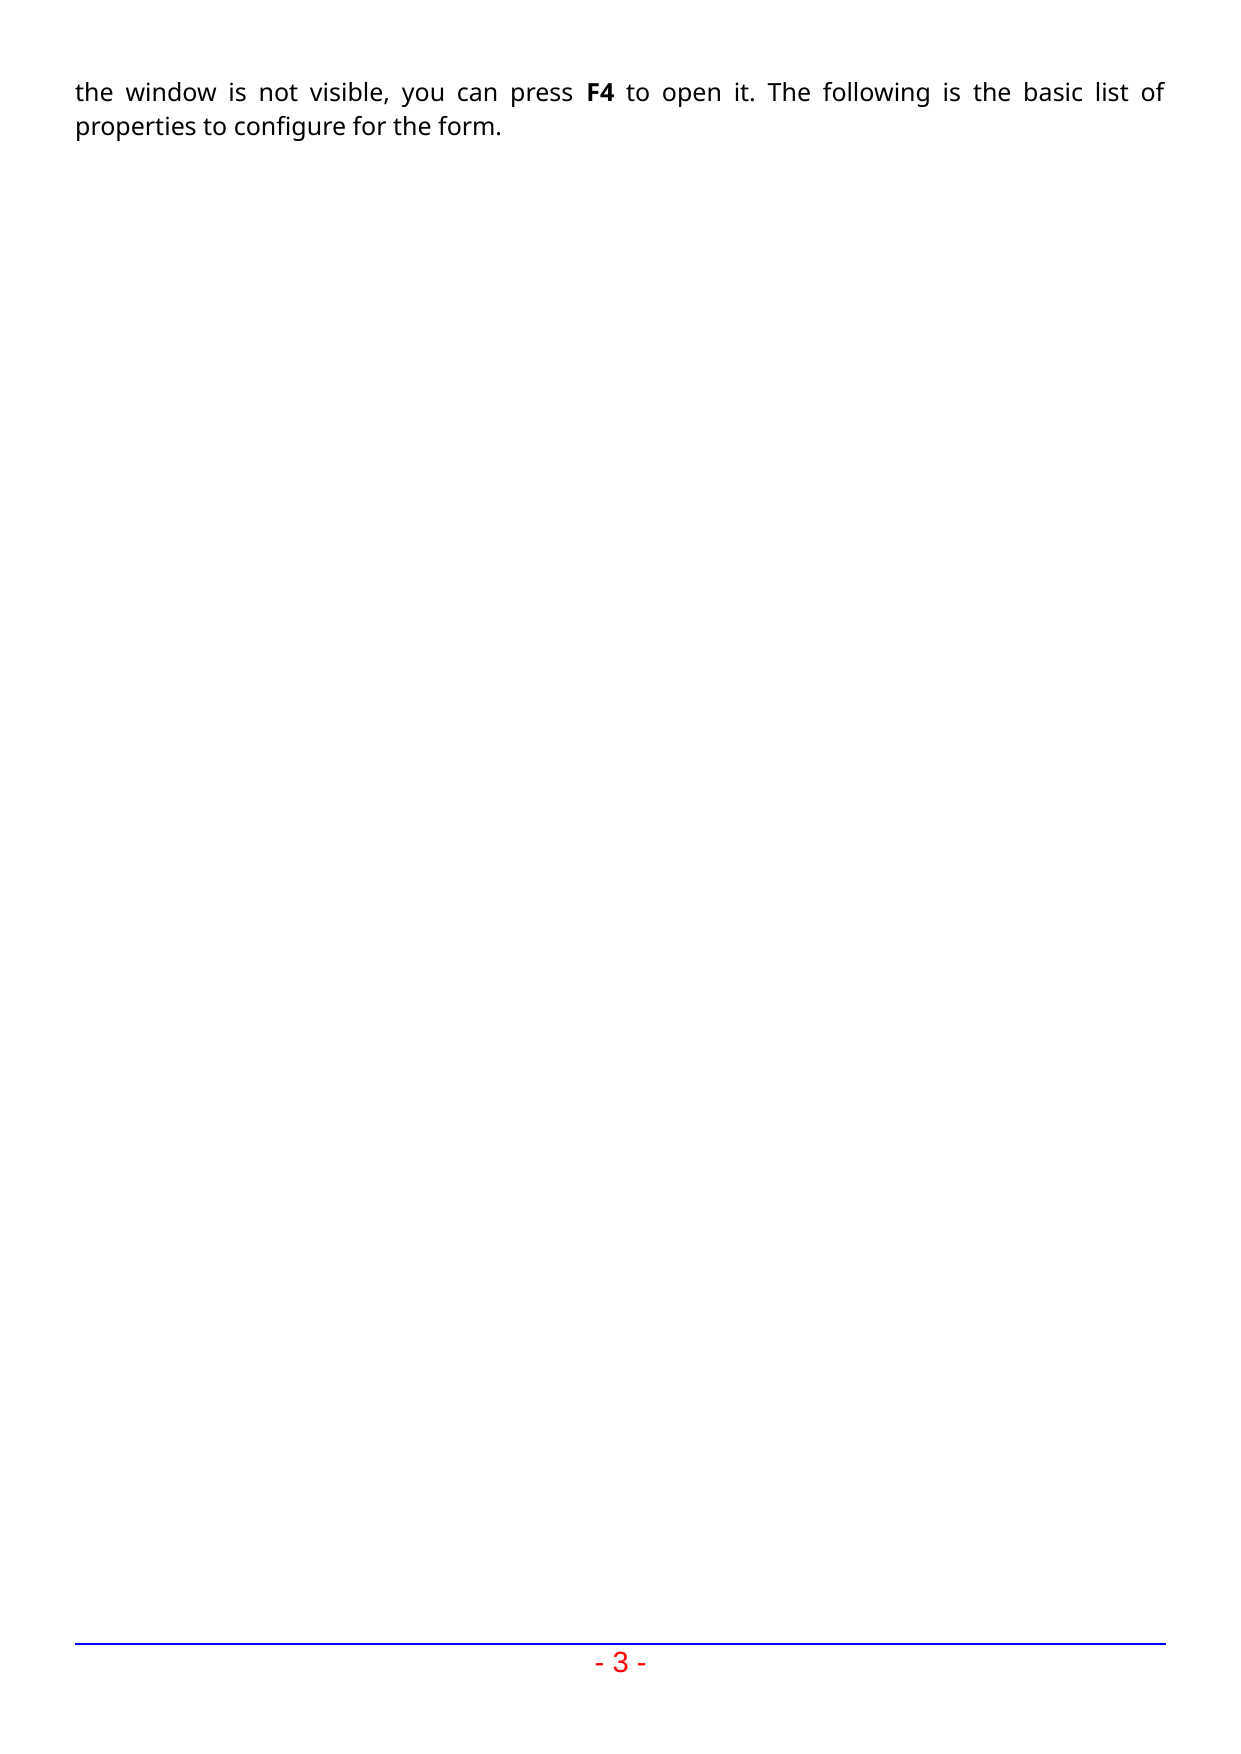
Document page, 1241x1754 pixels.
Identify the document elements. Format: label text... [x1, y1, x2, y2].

text the window is not visible, you can press F4 to open it. The following is the basic list of properties to configure for the form. [75, 75, 1166, 143]
